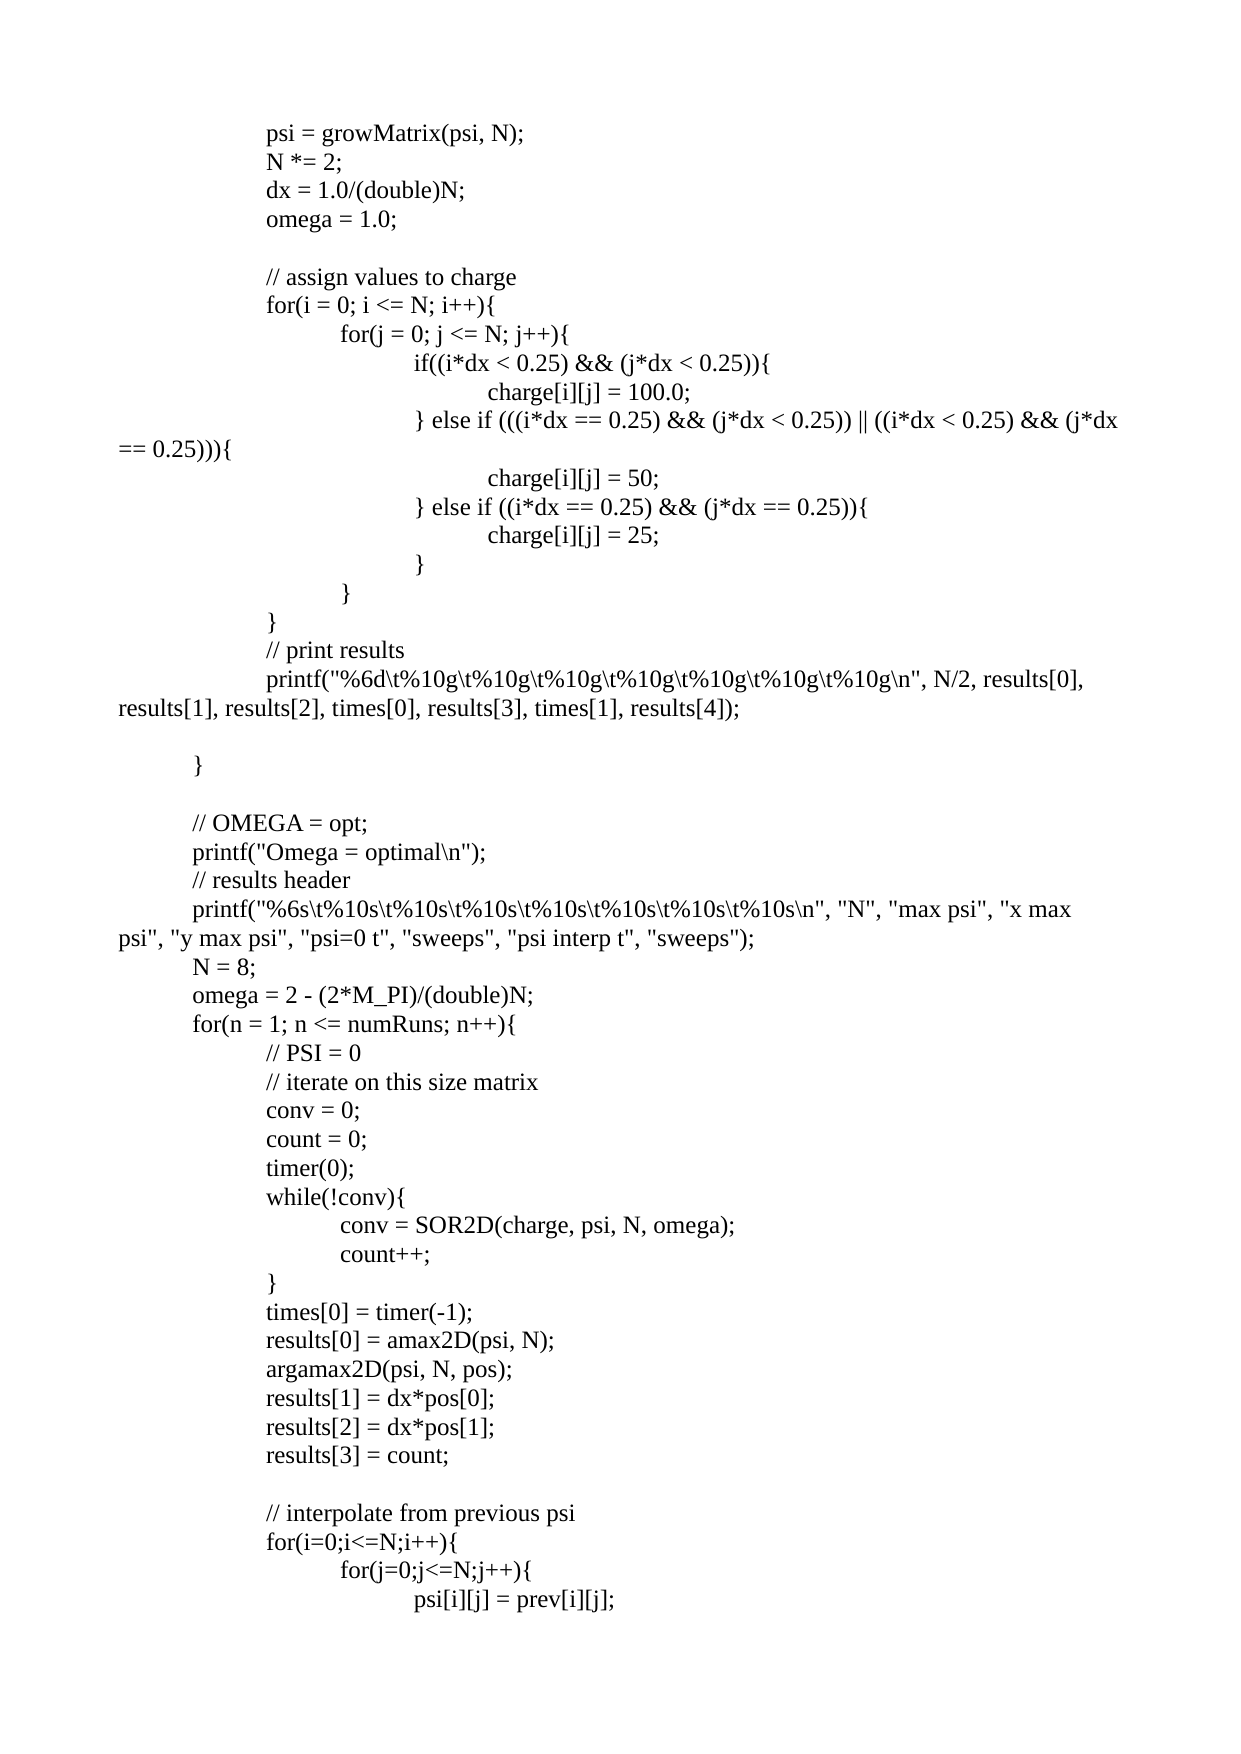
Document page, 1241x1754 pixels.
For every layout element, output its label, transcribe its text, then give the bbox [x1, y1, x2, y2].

text for(j=0;j<=N;j++){ [118, 1556, 1122, 1584]
text for(j = 0; j <= N; j++){ [118, 319, 1122, 348]
text // interpolate from previous psi [118, 1498, 1122, 1527]
text printf("%6s\t%10s\t%10s\t%10s\t%10s\t%10s\t%10s\t%10s\n", "N", "max psi", "x max psi", "y max psi", "psi=0 t", "sweeps", "psi interp t", "sweeps"); [118, 894, 1122, 952]
text times[0] = timer(-1); [118, 1297, 1122, 1326]
text psi = growMatrix(psi, N); [118, 118, 1122, 147]
text count++; [118, 1239, 1122, 1268]
text // iterate on this size matrix [118, 1067, 1122, 1096]
text printf("Omega = optimal\n"); [118, 837, 1122, 866]
text conv = 0; [118, 1096, 1122, 1124]
text } else if (((i*dx == 0.25) && (j*dx < 0.25)) || ((i*dx < 0.25) && (j*dx == 0.25))){ [118, 406, 1122, 463]
text // print results [118, 636, 1122, 664]
text charge[i][j] = 50; [118, 463, 1122, 492]
text while(!conv){ [118, 1182, 1122, 1211]
text results[2] = dx*pos[1]; [118, 1412, 1122, 1441]
text } else if ((i*dx == 0.25) && (j*dx == 0.25)){ [118, 492, 1122, 521]
text argamax2D(psi, N, pos); [118, 1354, 1122, 1383]
text if((i*dx < 0.25) && (j*dx < 0.25)){ [118, 348, 1122, 377]
text dx = 1.0/(double)N; [118, 176, 1122, 204]
text omega = 2 - (2*M_PI)/(double)N; [118, 981, 1122, 1009]
text } [118, 549, 1122, 578]
text printf("%6d\t%10g\t%10g\t%10g\t%10g\t%10g\t%10g\t%10g\n", N/2, results[0], results[1], results[2], times[0], results[3], times[1], results[4]); [118, 664, 1122, 722]
text } [118, 578, 1122, 607]
text } [118, 607, 1122, 636]
text omega = 1.0; [118, 204, 1122, 233]
text count = 0; [118, 1124, 1122, 1153]
text } [118, 1268, 1122, 1297]
text timer(0); [118, 1153, 1122, 1182]
text N *= 2; [118, 147, 1122, 176]
text // results header [118, 866, 1122, 894]
text // OMEGA = opt; [118, 808, 1122, 837]
text // assign values to charge [118, 262, 1122, 291]
text for(i=0;i<=N;i++){ [118, 1527, 1122, 1556]
text // PSI = 0 [118, 1038, 1122, 1067]
text results[3] = count; [118, 1441, 1122, 1469]
text results[1] = dx*pos[0]; [118, 1383, 1122, 1412]
text charge[i][j] = 100.0; [118, 377, 1122, 406]
text conv = SOR2D(charge, psi, N, omega); [118, 1211, 1122, 1239]
text charge[i][j] = 25; [118, 521, 1122, 549]
text for(n = 1; n <= numRuns; n++){ [118, 1009, 1122, 1038]
text results[0] = amax2D(psi, N); [118, 1326, 1122, 1354]
text N = 8; [118, 952, 1122, 981]
text for(i = 0; i <= N; i++){ [118, 291, 1122, 319]
text psi[i][j] = prev[i][j]; [118, 1584, 1122, 1613]
text } [118, 751, 1122, 779]
